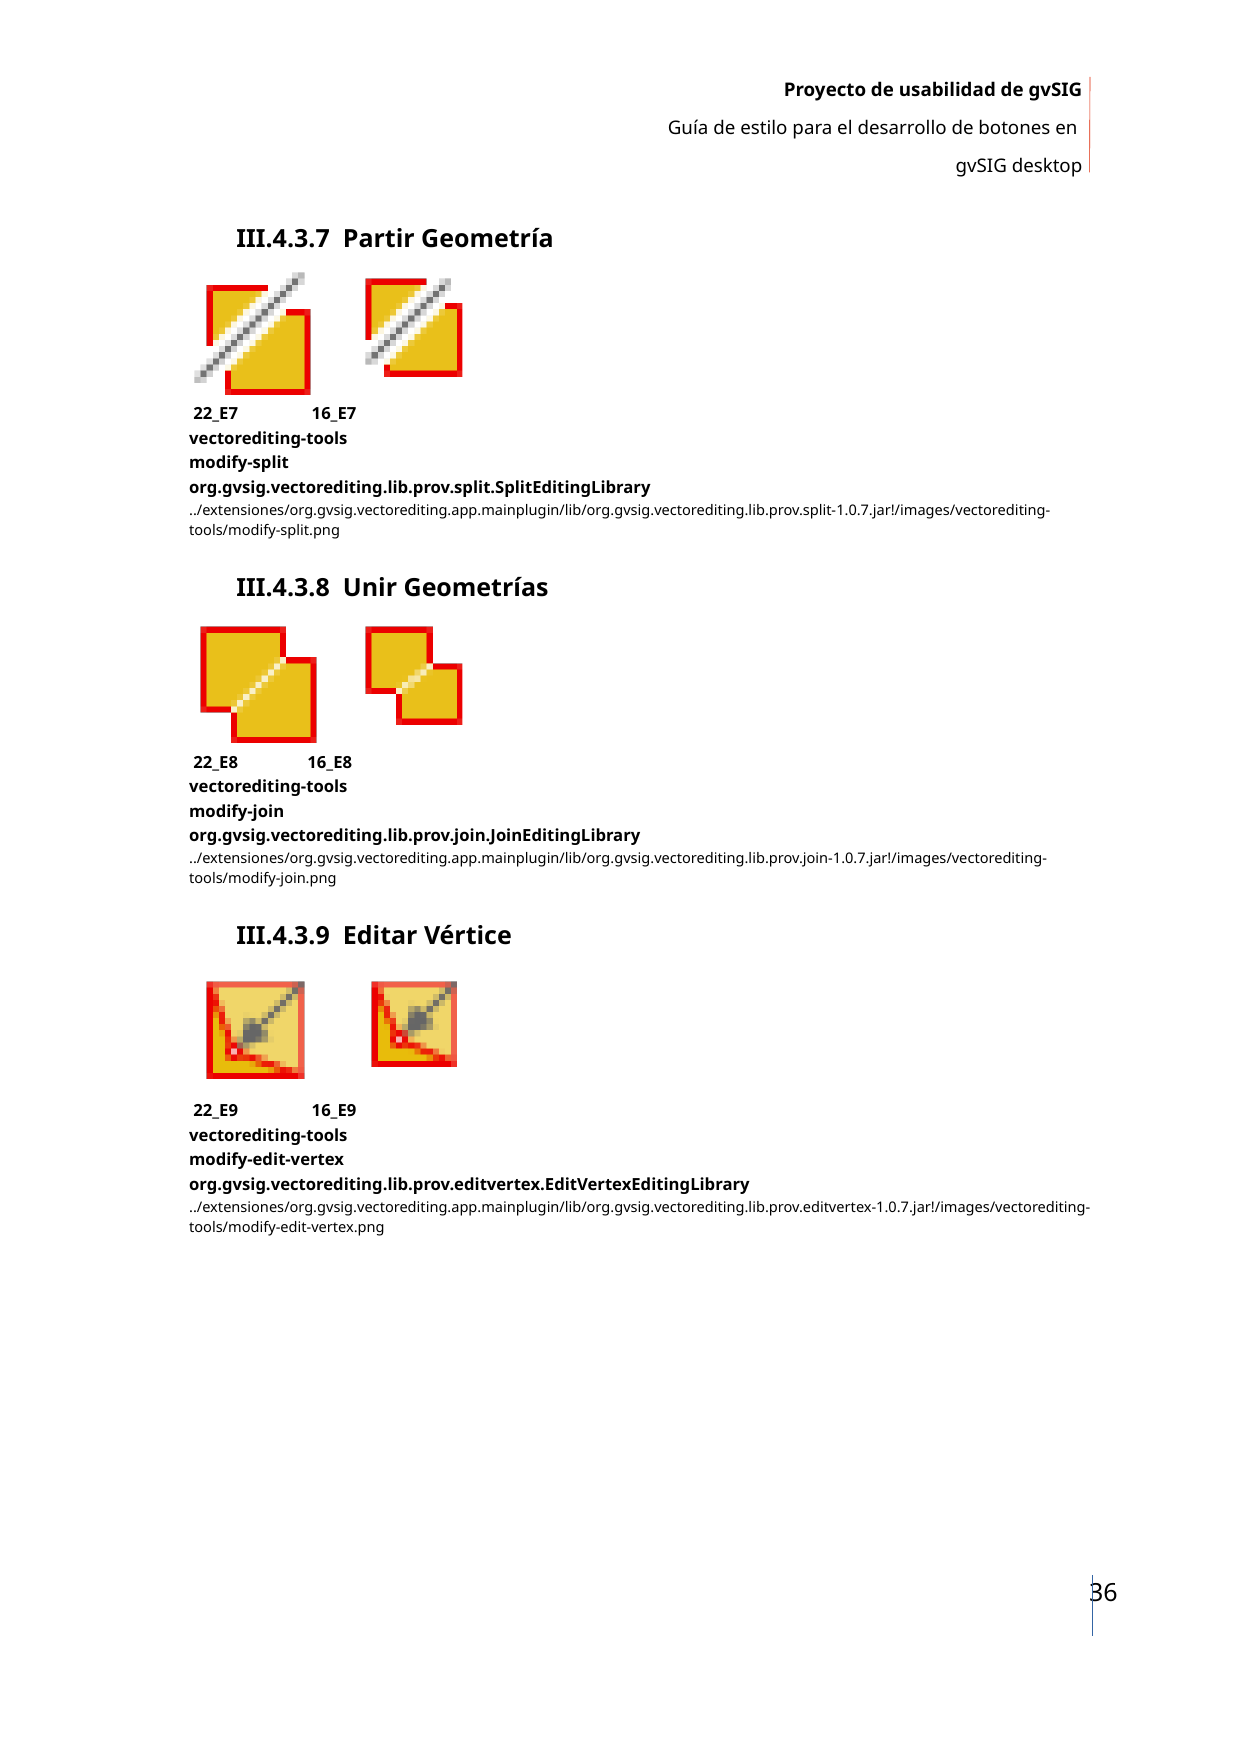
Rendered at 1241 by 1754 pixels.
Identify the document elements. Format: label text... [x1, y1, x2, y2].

picture [188, 963, 463, 1097]
text 22_E7 16_E7 [193, 402, 1095, 425]
text ../extensiones/org.gvsig.vectorediting.app.mainplugin/lib/org.gvsig.vectorediting.lib.prov.join-1.0.7.jar!/images/vectorediting-tools/modify-join.png [189, 848, 1095, 888]
picture [188, 615, 463, 749]
subtitle Unir Geometrías [236, 569, 1095, 603]
text vectorediting-tools [189, 775, 1095, 798]
text vectorediting-tools [189, 426, 1095, 449]
picture [188, 266, 463, 401]
text vectorediting-tools [189, 1123, 1095, 1146]
text modify-split [189, 451, 1095, 474]
text org.gvsig.vectorediting.lib.prov.editvertex.EditVertexEditingLibrary [189, 1172, 1095, 1195]
text 22_E8 16_E8 [193, 750, 1095, 773]
text ../extensiones/org.gvsig.vectorediting.app.mainplugin/lib/org.gvsig.vectorediting.lib.prov.editvertex-1.0.7.jar!/images/vectorediting-tools/modify-edit-vertex.png [189, 1197, 1095, 1237]
text org.gvsig.vectorediting.lib.prov.join.JoinEditingLibrary [189, 824, 1095, 847]
subtitle Partir Geometría [236, 221, 1095, 255]
text 22_E9 16_E9 [193, 1099, 1095, 1122]
text org.gvsig.vectorediting.lib.prov.split.SplitEditingLibrary [189, 475, 1095, 498]
text ../extensiones/org.gvsig.vectorediting.app.mainplugin/lib/org.gvsig.vectorediting.lib.prov.split-1.0.7.jar!/images/vectorediting-tools/modify-split.png [189, 500, 1095, 540]
text modify-edit-vertex [189, 1148, 1095, 1171]
text modify-join [189, 799, 1095, 822]
subtitle Editar Vértice [236, 918, 1095, 952]
